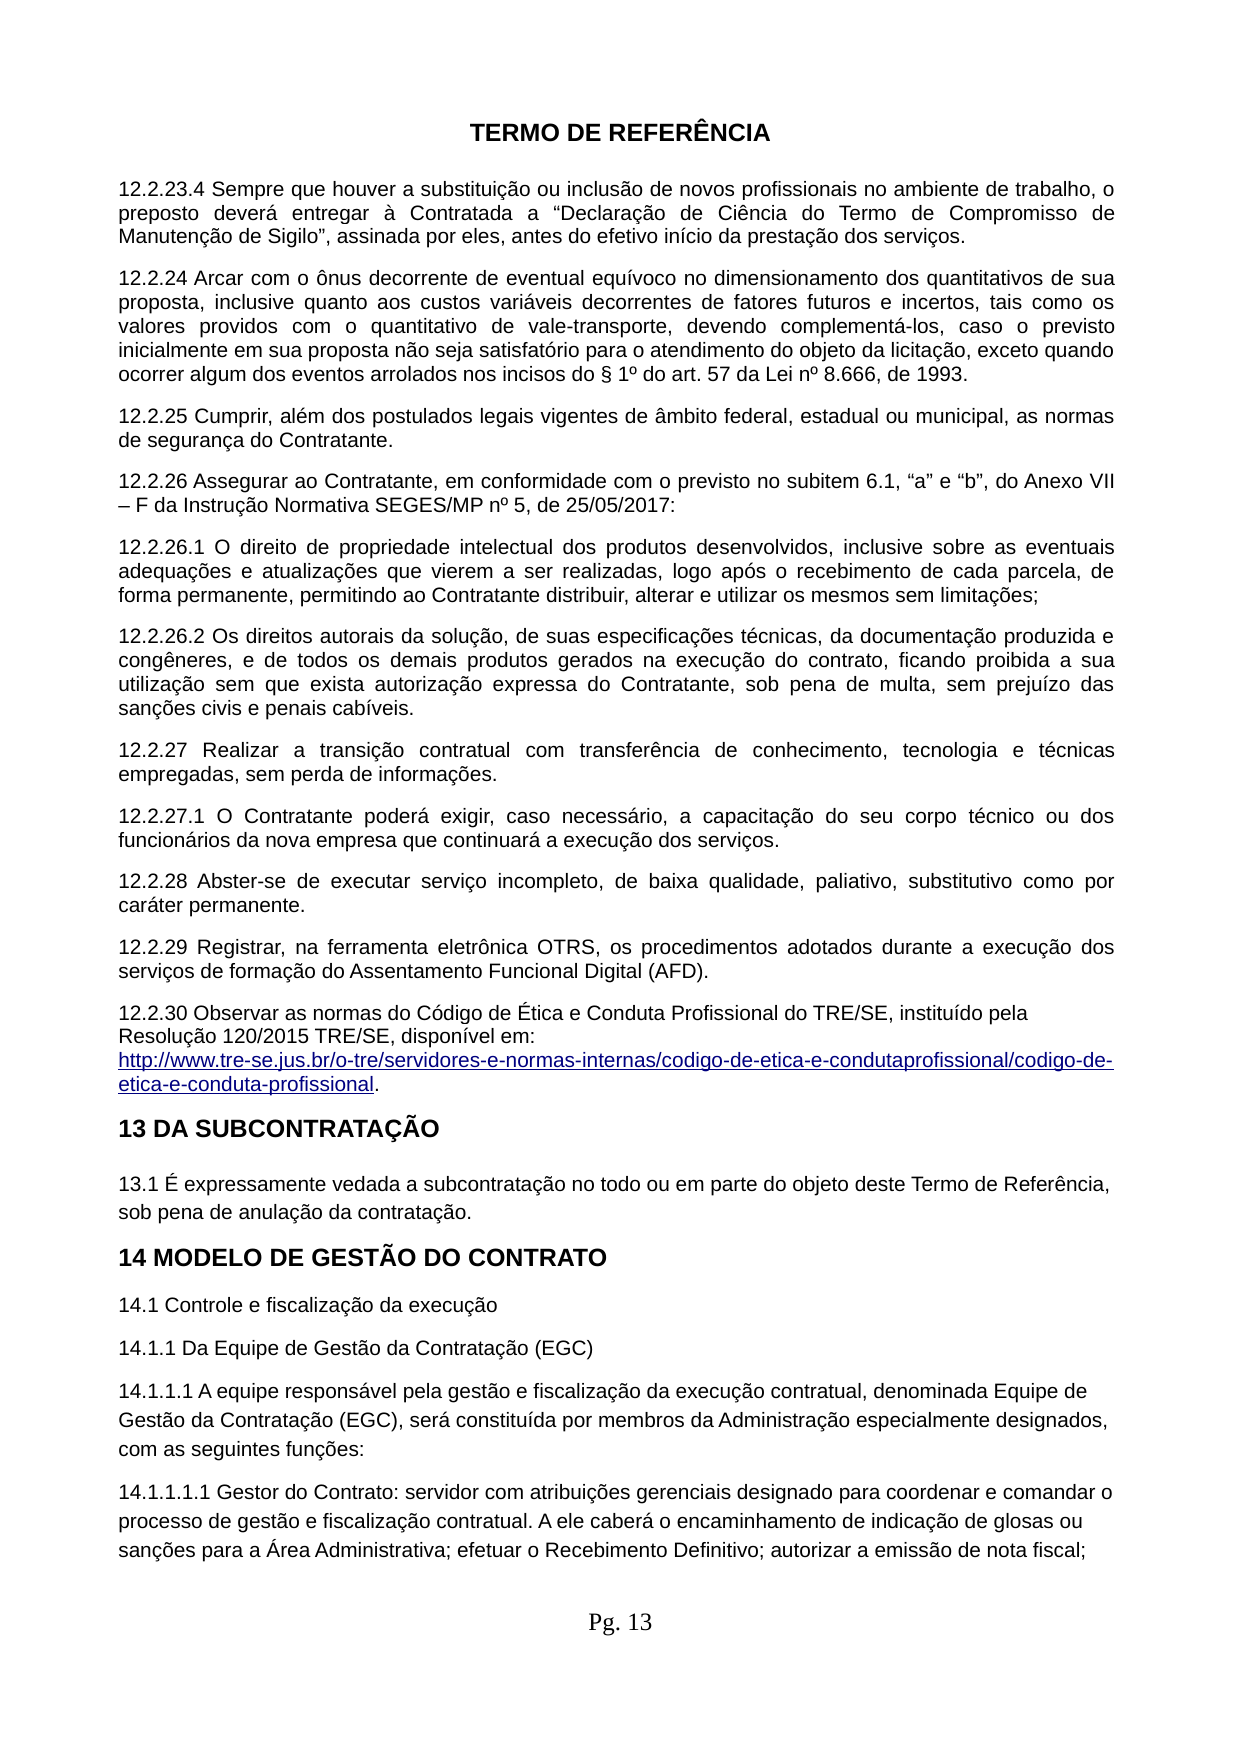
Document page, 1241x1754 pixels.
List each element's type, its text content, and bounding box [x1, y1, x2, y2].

text 12.2.28 Abster-se de executar serviço incompleto, de baixa qualidade, paliativo, substitutivo como por caráter permanente. [118, 869, 1116, 917]
text 13.1 É expressamente vedada a subcontratação no todo ou em parte do objeto deste Termo de Referência, sob pena de anulação da contratação. [118, 1171, 1122, 1224]
text 12.2.27.1 O Contratante poderá exigir, caso necessário, a capacitação do seu corpo técnico ou dos funcionários da nova empresa que continuará a execução dos serviços. [118, 803, 1116, 851]
text 12.2.27 Realizar a transição contratual com transferência de conhecimento, tecnologia e técnicas empregadas, sem perda de informações. [118, 738, 1116, 786]
text 12.2.24 Arcar com o ônus decorrente de eventual equívoco no dimensionamento dos quantitativos de sua proposta, inclusive quanto aos custos variáveis decorrentes de fatores futuros e incertos, tais como os valores providos com o quantitativo de vale-transporte, devendo complementá-los, caso o previsto inicialmente em sua proposta não seja satisfatório para o atendimento do objeto da licitação, exceto quando ocorrer algum dos eventos arrolados nos incisos do § 1º do art. 57 da Lei nº 8.666, de 1993. [118, 266, 1116, 386]
text 14.1 Controle e fiscalização da execução [118, 1292, 1122, 1316]
text 12.2.25 Cumprir, além dos postulados legais vigentes de âmbito federal, estadual ou municipal, as normas de segurança do Contratante. [118, 403, 1116, 451]
text 12.2.26.1 O direito de propriedade intelectual dos produtos desenvolvidos, inclusive sobre as eventuais adequações e atualizações que vierem a ser realizadas, logo após o recebimento de cada parcela, de forma permanente, permitindo ao Contratante distribuir, alterar e utilizar os mesmos sem limitações; [118, 535, 1116, 607]
text 14.1.1 Da Equipe de Gestão da Contratação (EGC) [118, 1336, 1122, 1360]
text 14 MODELO DE GESTÃO DO CONTRATO [118, 1243, 1122, 1272]
text 12.2.29 Registrar, na ferramenta eletrônica OTRS, os procedimentos adotados durante a execução dos serviços de formação do Assentamento Funcional Digital (AFD). [118, 935, 1116, 983]
text 12.2.26.2 Os direitos autorais da solução, de suas especificações técnicas, da documentação produzida e congêneres, e de todos os demais produtos gerados na execução do contrato, ficando proibida a sua utilização sem que exista autorização expressa do Contratante, sob pena de multa, sem prejuízo das sanções civis e penais cabíveis. [118, 624, 1116, 720]
text 12.2.26 Assegurar ao Contratante, em conformidade com o previsto no subitem 6.1, “a” e “b”, do Anexo VII – F da Instrução Normativa SEGES/MP nº 5, de 25/05/2017: [118, 469, 1116, 517]
text 13 DA SUBCONTRATAÇÃO [118, 1114, 1122, 1143]
text 12.2.30 Observar as normas do Código de Ética e Conduta Profissional do TRE/SE, instituído pela Resolução 120/2015 TRE/SE, disponível em: http://www.tre-se.jus.br/o-tre/servidores-e-normas-internas/codigo-de-etica-e-condutaprofissional/codigo-de-etica-e-conduta-profissional. [118, 1000, 1116, 1096]
text 14.1.1.1 A equipe responsável pela gestão e fiscalização da execução contratual, denominada Equipe de Gestão da Contratação (EGC), será constituída por membros da Administração especialmente designados, com as seguintes funções: [118, 1379, 1122, 1461]
text 12.2.23.4 Sempre que houver a substituição ou inclusão de novos profissionais no ambiente de trabalho, o preposto deverá entregar à Contratada a “Declaração de Ciência do Termo de Compromisso de Manutenção de Sigilo”, assinada por eles, antes do efetivo início da prestação dos serviços. [118, 176, 1116, 248]
text 14.1.1.1.1 Gestor do Contrato: servidor com atribuições gerenciais designado para coordenar e comandar o processo de gestão e fiscalização contratual. A ele caberá o encaminhamento de indicação de glosas ou sanções para a Área Administrativa; efetuar o Recebimento Definitivo; autorizar a emissão de nota fiscal; [118, 1480, 1122, 1561]
